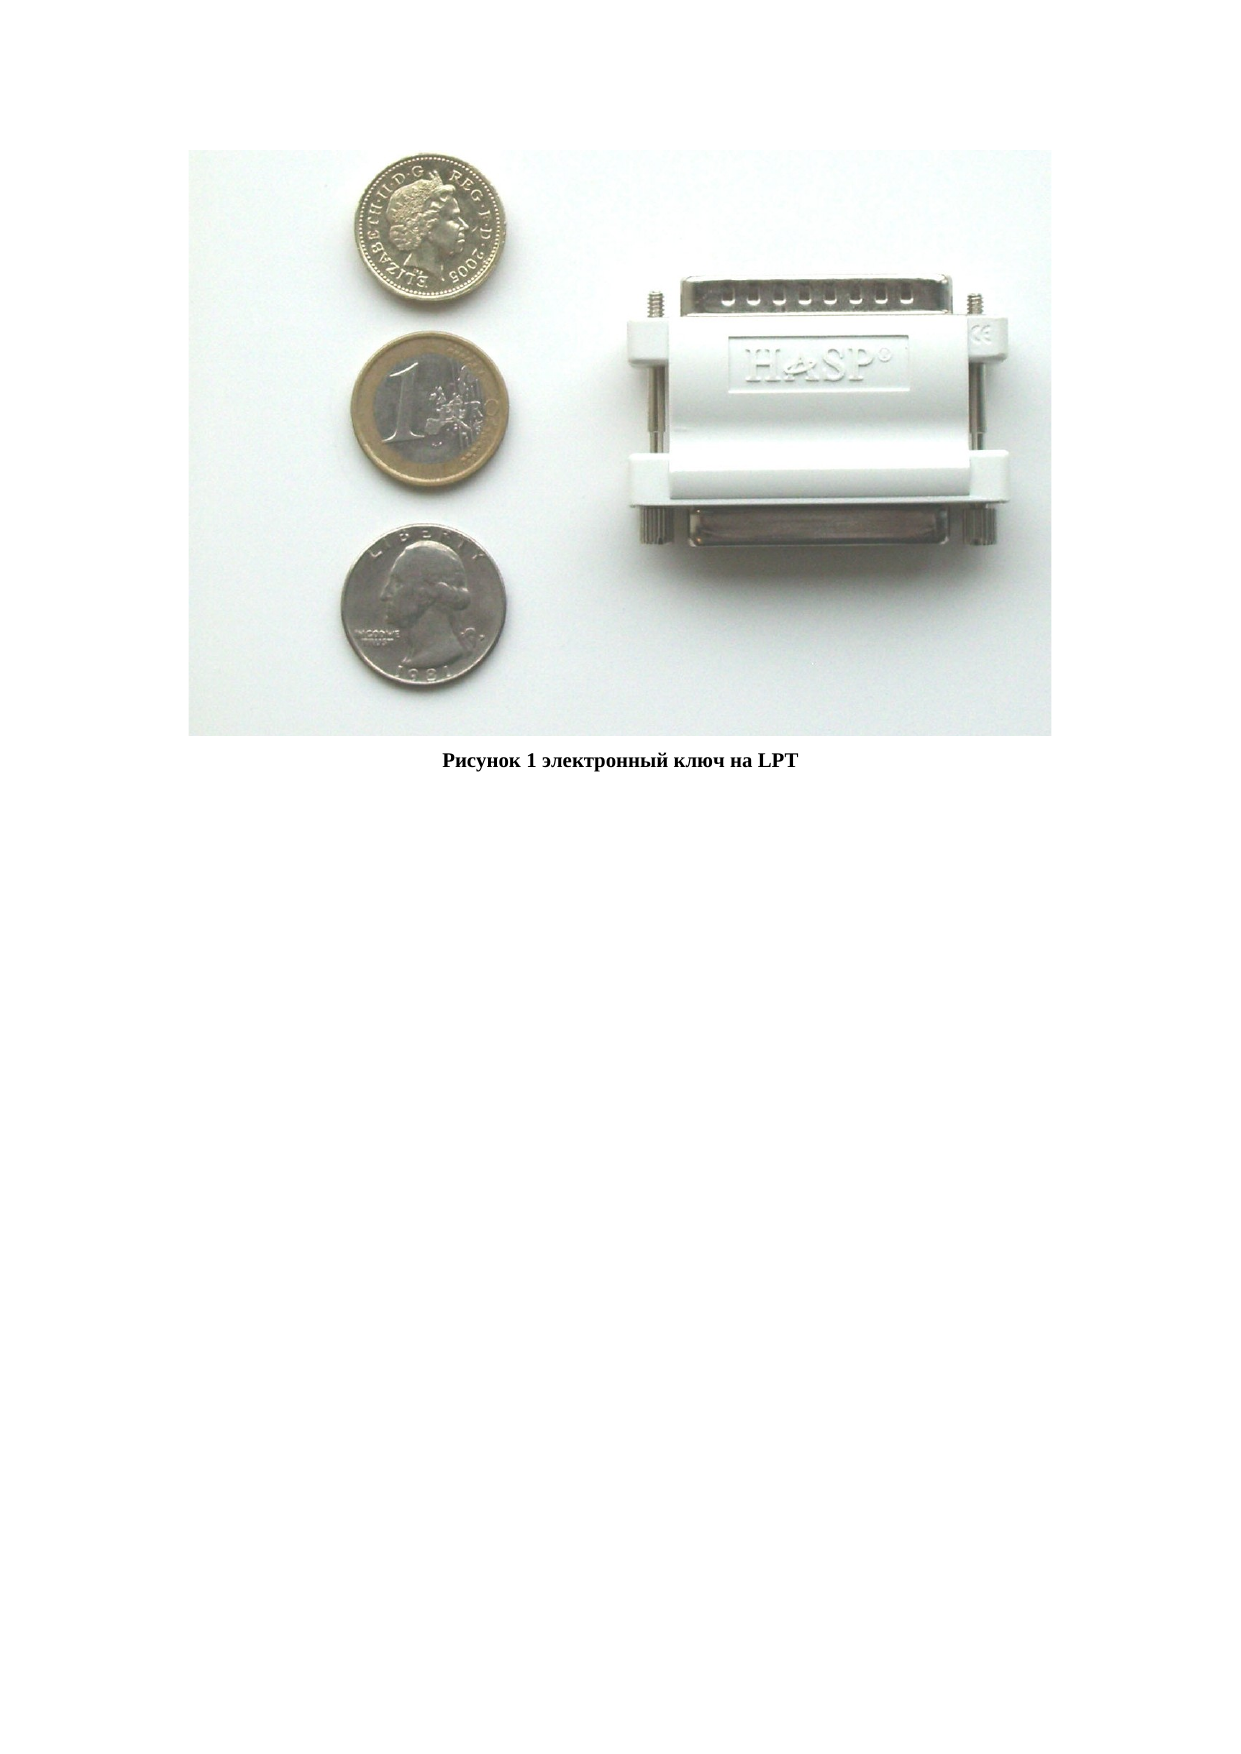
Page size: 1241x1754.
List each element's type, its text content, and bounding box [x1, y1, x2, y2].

picture [188, 150, 1052, 736]
text Рисунок 1 электронный ключ на LPT [187, 748, 1053, 772]
